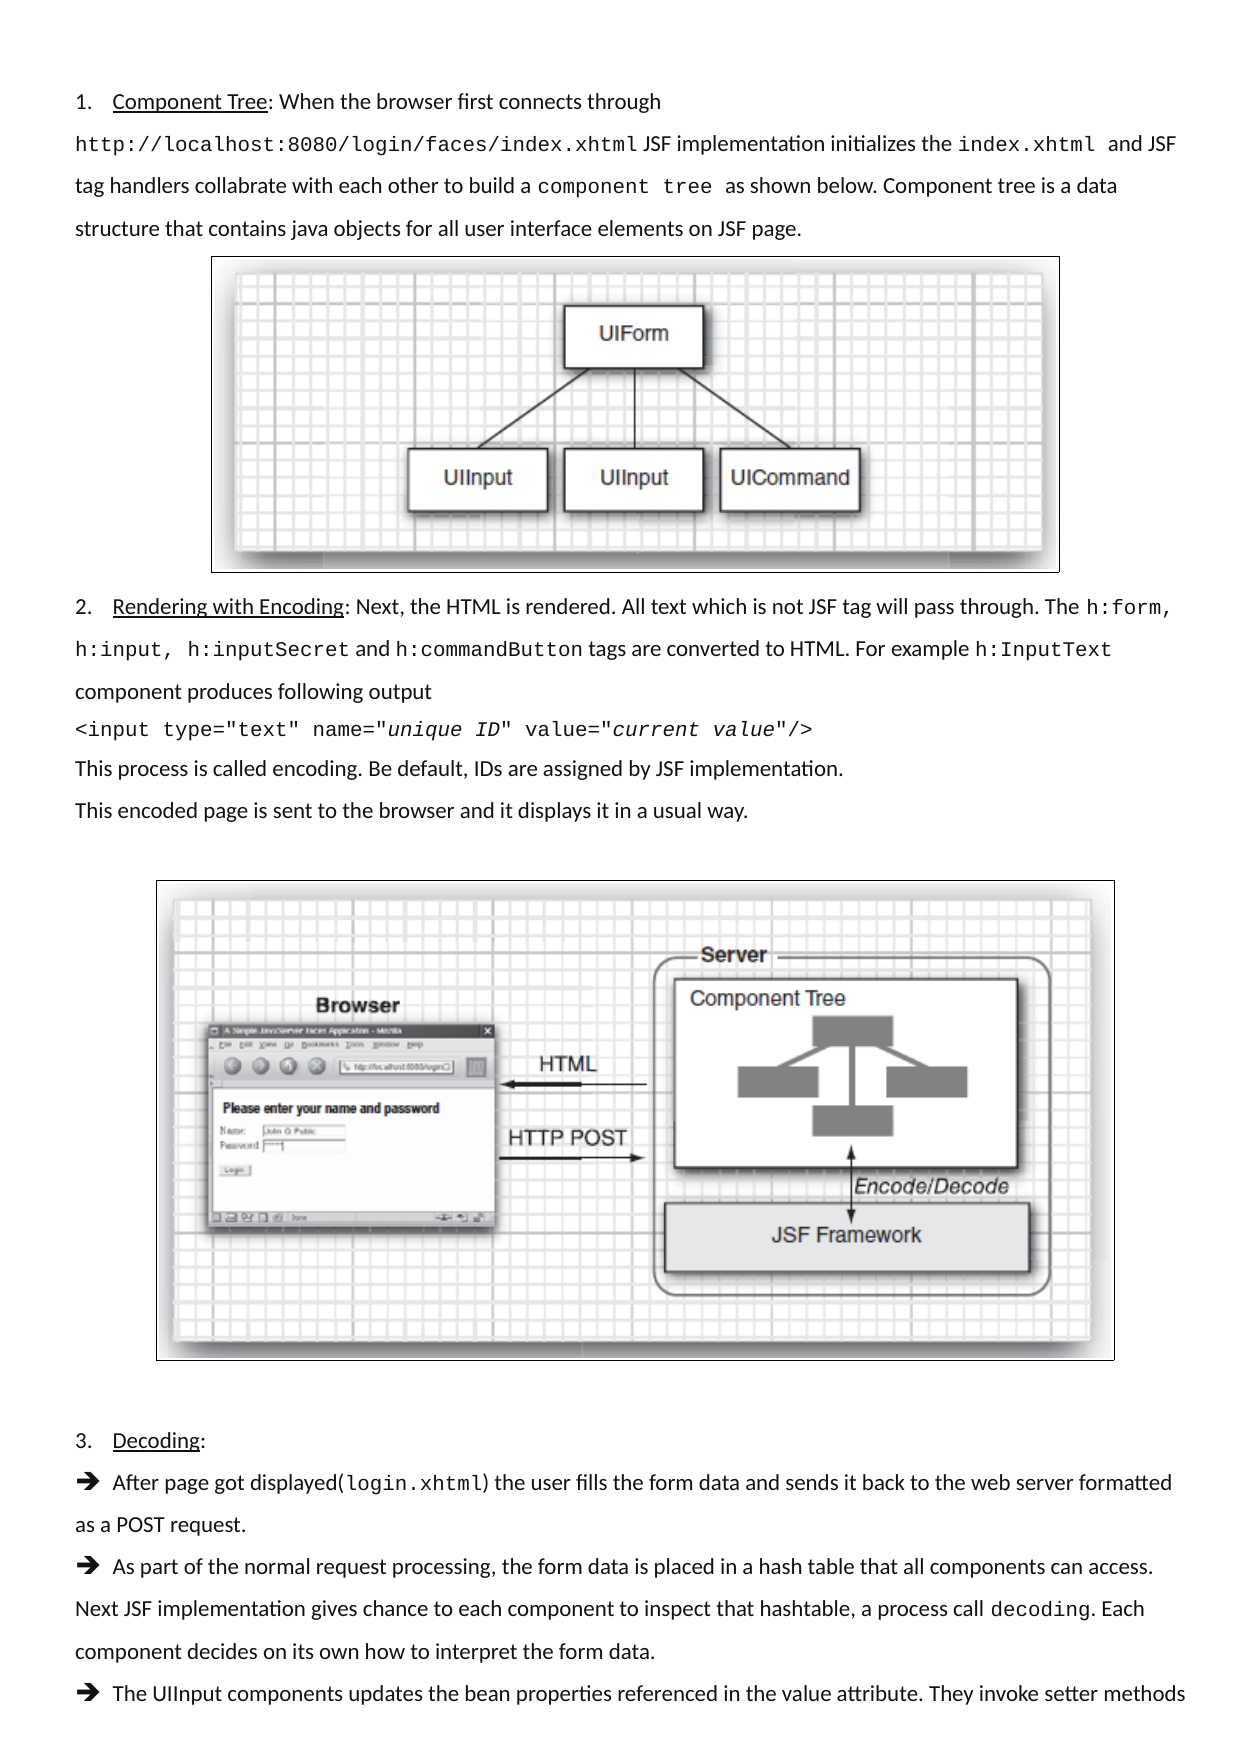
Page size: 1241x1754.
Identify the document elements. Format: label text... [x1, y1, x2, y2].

text 3. Decoding: [75, 1426, 1195, 1454]
text 2. Rendering with Encoding: Next, the HTML is rendered. All text which is not JSF tag will pass through. The h:form, h:input, h:inputSecret and h:commandButton tags are converted to HTML. For example h:InputText component produces following output [75, 592, 1195, 705]
text This encoded page is sent to the browser and it displays it in a usual way. [75, 796, 1195, 824]
text <input type="text" name="unique ID" value="current value"/> [75, 719, 1195, 743]
list The UIInput components updates the bean properties referenced in the value attribute. They invoke setter methods [75, 1679, 1195, 1707]
list After page got displayed(login.xhtml) the user fills the form data and sends it back to the web server formatted as a POST request. [75, 1468, 1195, 1538]
text This process is called encoding. Be default, IDs are assigned by JSF implementation. [75, 754, 1195, 782]
list As part of the normal request processing, the form data is placed in a hash table that all components can access. Next JSF implementation gives chance to each component to inspect that hashtable, a process call decoding. Each component decides on its own how to interpret the form data. [75, 1552, 1195, 1665]
text 1. Component Tree: When the browser first connects through http://localhost:8080/login/faces/index.xhtml JSF implementation initializes the index.xhtml and JSF tag handlers collabrate with each other to build a component tree as shown below. Component tree is a data structure that contains java objects for all user interface elements on JSF page. [75, 87, 1195, 242]
